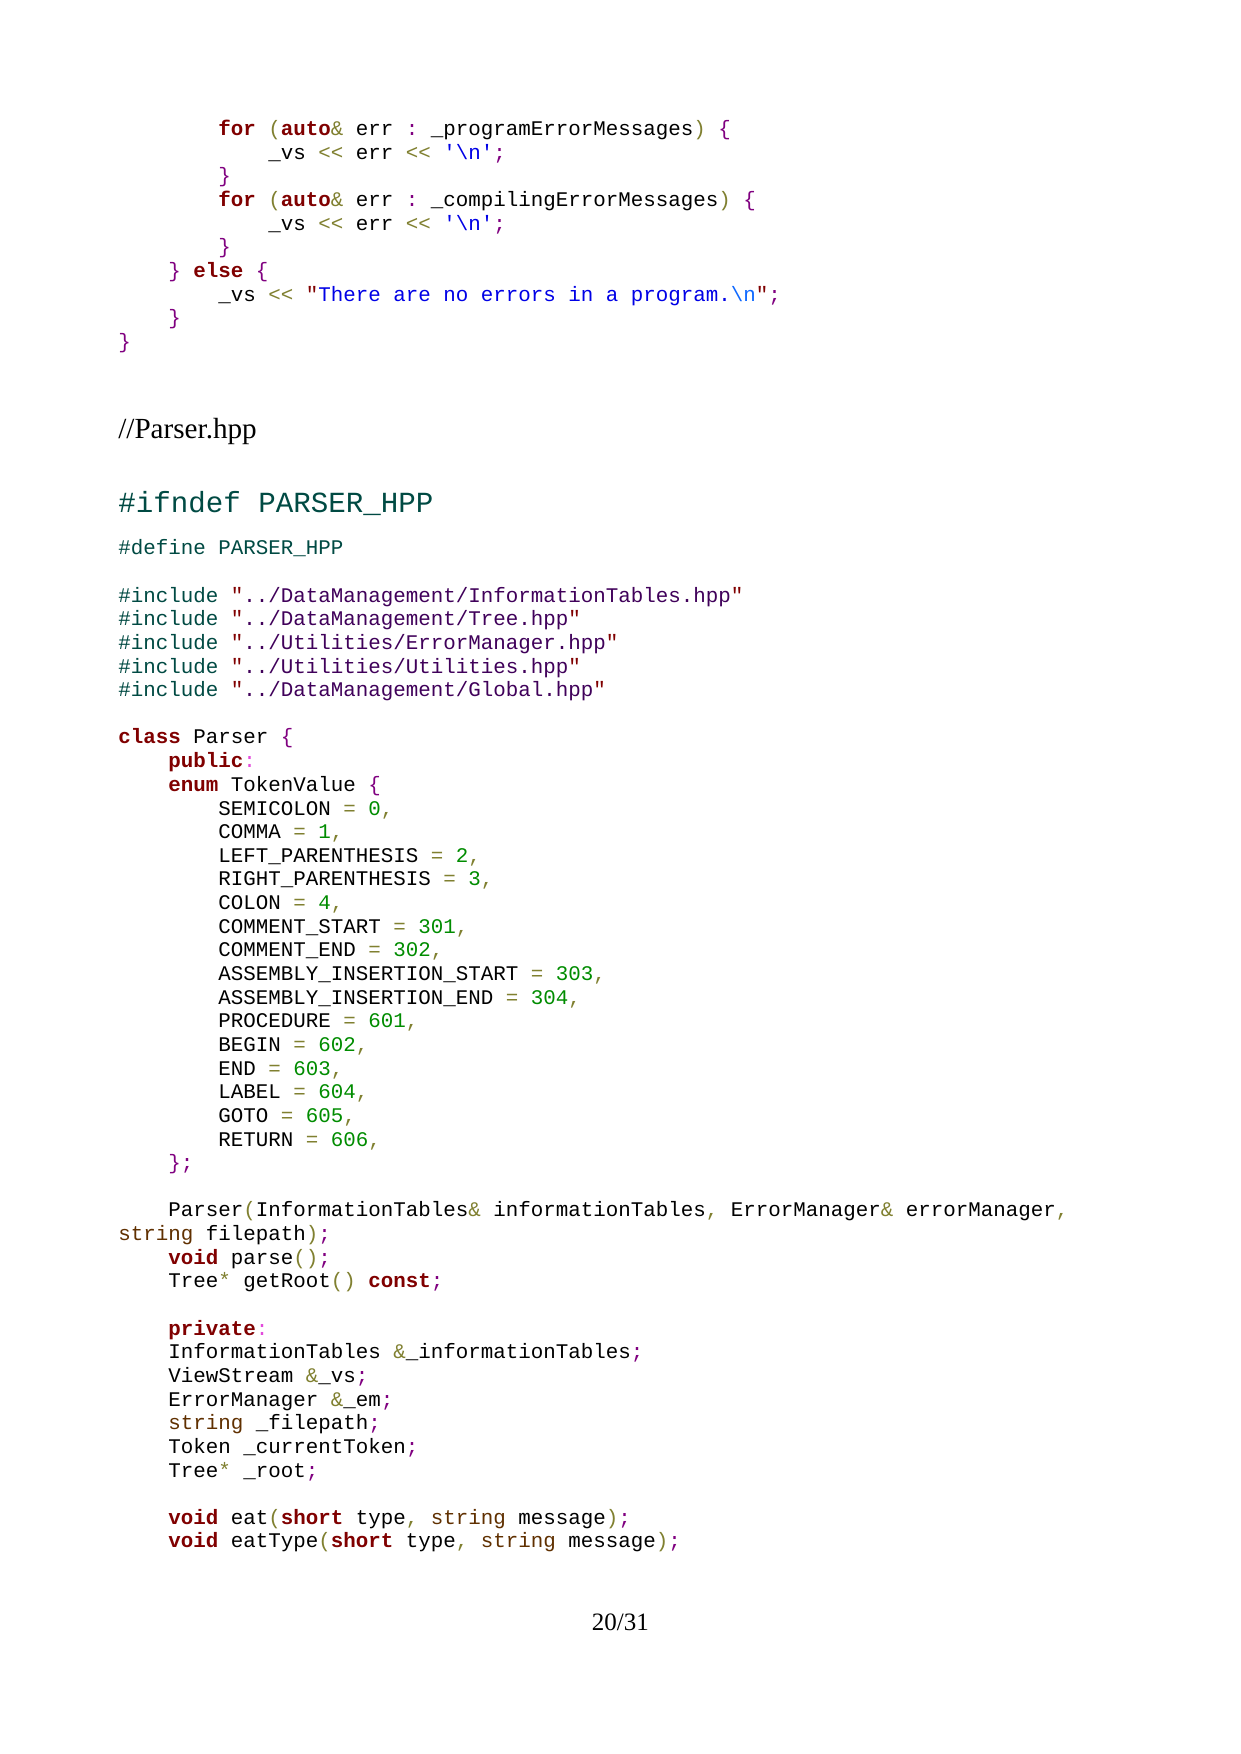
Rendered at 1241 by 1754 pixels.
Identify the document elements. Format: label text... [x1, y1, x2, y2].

text Tree* getRoot() const; [118, 1270, 1122, 1294]
text ViewStream &_vs; [118, 1365, 1122, 1389]
text Token _currentToken; [118, 1436, 1122, 1459]
text #include "../DataManagement/Tree.hpp" [118, 608, 1122, 632]
text ErrorManager &_em; [118, 1389, 1122, 1412]
text #ifndef PARSER_HPP [118, 488, 1112, 521]
text void parse(); [118, 1247, 1122, 1270]
text COMMENT_END = 302, [118, 939, 1122, 963]
text //Parser.hpp [118, 411, 1112, 444]
text END = 603, [118, 1058, 1122, 1081]
text BEGIN = 602, [118, 1034, 1122, 1058]
text COLON = 4, [118, 892, 1122, 916]
text Tree* _root; [118, 1459, 1122, 1483]
text for (auto& err : _programErrorMessages) { [118, 118, 1122, 142]
text #include "../Utilities/ErrorManager.hpp" [118, 632, 1122, 656]
text } [118, 331, 1122, 354]
text } else { [118, 260, 1122, 284]
text RETURN = 606, [118, 1128, 1122, 1152]
text COMMENT_START = 301, [118, 916, 1122, 939]
text SEMICOLON = 0, [118, 797, 1122, 821]
text _vs << err << '\n'; [118, 142, 1122, 165]
text GOTO = 605, [118, 1105, 1122, 1128]
text RIGHT_PARENTHESIS = 3, [118, 868, 1122, 892]
text #include "../Utilities/Utilities.hpp" [118, 656, 1122, 679]
text for (auto& err : _compilingErrorMessages) { [118, 189, 1122, 213]
text LEFT_PARENTHESIS = 2, [118, 845, 1122, 868]
text _vs << "There are no errors in a program.\n"; [118, 284, 1122, 307]
text public: [118, 750, 1122, 774]
text private: [118, 1318, 1122, 1341]
text string _filepath; [118, 1412, 1122, 1436]
text LABEL = 604, [118, 1081, 1122, 1105]
text #define PARSER_HPP [118, 537, 1122, 561]
text enum TokenValue { [118, 774, 1122, 797]
text }; [118, 1152, 1122, 1176]
text COMMA = 1, [118, 821, 1122, 845]
text } [118, 165, 1122, 189]
text InformationTables &_informationTables; [118, 1341, 1122, 1365]
text PROCEDURE = 601, [118, 1010, 1122, 1034]
text void eat(short type, string message); [118, 1507, 1122, 1531]
text void eatType(short type, string message); [118, 1531, 1122, 1554]
text ASSEMBLY_INSERTION_START = 303, [118, 963, 1122, 987]
text class Parser { [118, 727, 1122, 750]
text _vs << err << '\n'; [118, 213, 1122, 236]
text #include "../DataManagement/Global.hpp" [118, 679, 1122, 703]
text } [118, 236, 1122, 260]
text ASSEMBLY_INSERTION_END = 304, [118, 987, 1122, 1010]
text } [118, 307, 1122, 331]
text Parser(InformationTables& informationTables, ErrorManager& errorManager, string filepath); [118, 1199, 1122, 1247]
text #include "../DataManagement/InformationTables.hpp" [118, 585, 1122, 608]
